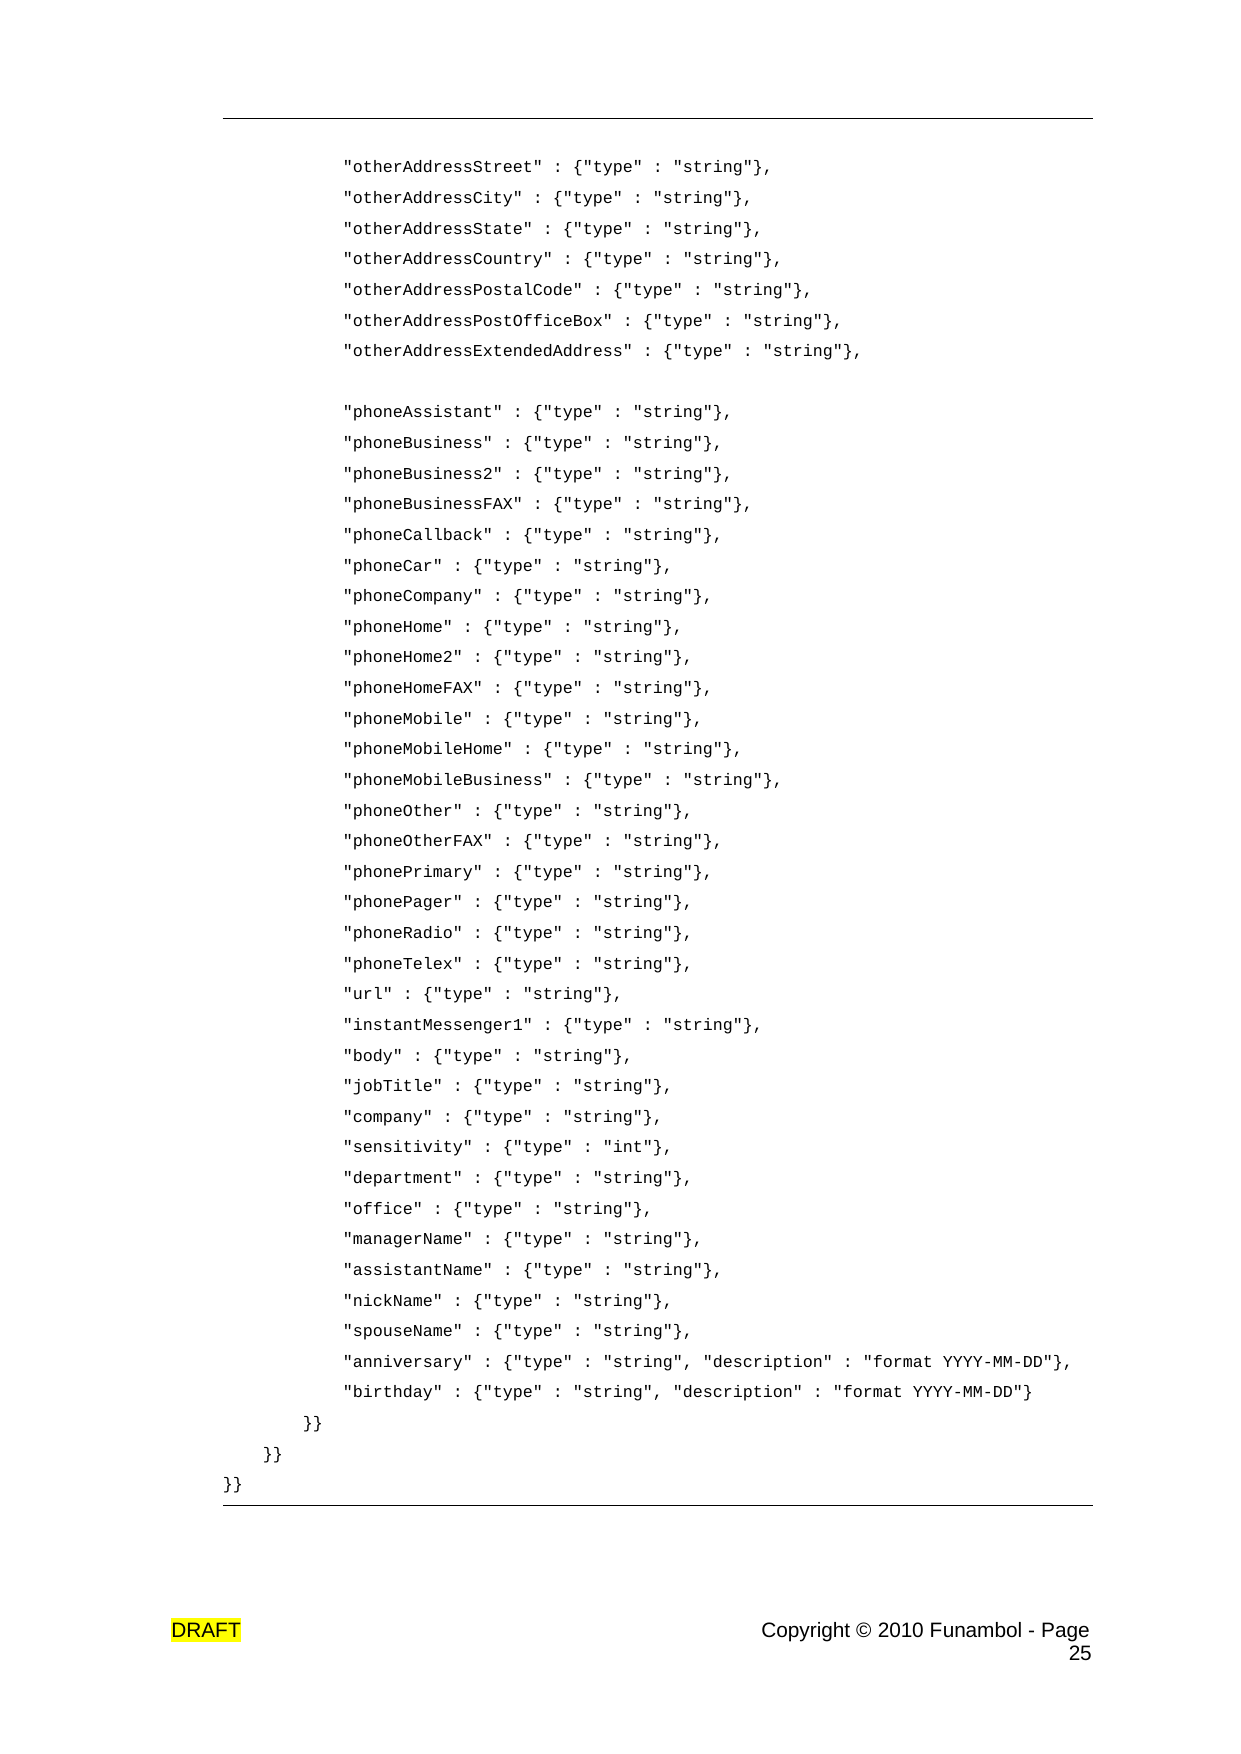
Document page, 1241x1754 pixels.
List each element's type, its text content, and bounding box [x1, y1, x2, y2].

text "phoneCompany" : {"type" : "string"}, [223, 577, 1093, 607]
text "department" : {"type" : "string"}, [223, 1159, 1093, 1188]
text "phoneCar" : {"type" : "string"}, [223, 547, 1093, 576]
text "company" : {"type" : "string"}, [223, 1098, 1093, 1127]
text "phoneMobile" : {"type" : "string"}, [223, 700, 1093, 729]
text "phoneBusinessFAX" : {"type" : "string"}, [223, 486, 1093, 515]
text "phoneMobileHome" : {"type" : "string"}, [223, 731, 1093, 760]
text "body" : {"type" : "string"}, [223, 1037, 1093, 1066]
text "anniversary" : {"type" : "string", "description" : "format YYYY-MM-DD"}, [223, 1343, 1093, 1372]
text "phoneHome2" : {"type" : "string"}, [223, 639, 1093, 668]
text "otherAddressStreet" : {"type" : "string"}, [223, 149, 1093, 178]
text "spouseName" : {"type" : "string"}, [223, 1312, 1093, 1342]
text "office" : {"type" : "string"}, [223, 1190, 1093, 1219]
text "otherAddressState" : {"type" : "string"}, [223, 210, 1093, 239]
text "birthday" : {"type" : "string", "description" : "format YYYY-MM-DD"} [223, 1374, 1093, 1403]
text "phoneAssistant" : {"type" : "string"}, [223, 394, 1093, 423]
text "phoneHome" : {"type" : "string"}, [223, 608, 1093, 637]
text }} [223, 1435, 1093, 1464]
text "managerName" : {"type" : "string"}, [223, 1221, 1093, 1250]
text "phoneTelex" : {"type" : "string"}, [223, 945, 1093, 974]
text "assistantName" : {"type" : "string"}, [223, 1251, 1093, 1280]
text "phonePrimary" : {"type" : "string"}, [223, 853, 1093, 882]
text "phoneOther" : {"type" : "string"}, [223, 792, 1093, 821]
text }} [223, 1466, 1093, 1505]
text "url" : {"type" : "string"}, [223, 976, 1093, 1005]
text "phoneCallback" : {"type" : "string"}, [223, 516, 1093, 545]
text "phoneOtherFAX" : {"type" : "string"}, [223, 822, 1093, 852]
text "otherAddressPostOfficeBox" : {"type" : "string"}, [223, 302, 1093, 331]
text "phoneRadio" : {"type" : "string"}, [223, 914, 1093, 943]
text "jobTitle" : {"type" : "string"}, [223, 1067, 1093, 1097]
text "nickName" : {"type" : "string"}, [223, 1282, 1093, 1311]
text }} [223, 1404, 1093, 1433]
text "otherAddressExtendedAddress" : {"type" : "string"}, [223, 332, 1093, 362]
text "sensitivity" : {"type" : "int"}, [223, 1129, 1093, 1158]
text "phonePager" : {"type" : "string"}, [223, 884, 1093, 913]
text "otherAddressCity" : {"type" : "string"}, [223, 179, 1093, 208]
text "otherAddressPostalCode" : {"type" : "string"}, [223, 271, 1093, 300]
text "phoneBusiness2" : {"type" : "string"}, [223, 455, 1093, 484]
text "otherAddressCountry" : {"type" : "string"}, [223, 241, 1093, 270]
text "phoneHomeFAX" : {"type" : "string"}, [223, 669, 1093, 698]
text "phoneBusiness" : {"type" : "string"}, [223, 424, 1093, 453]
text "phoneMobileBusiness" : {"type" : "string"}, [223, 761, 1093, 790]
text "instantMessenger1" : {"type" : "string"}, [223, 1006, 1093, 1035]
